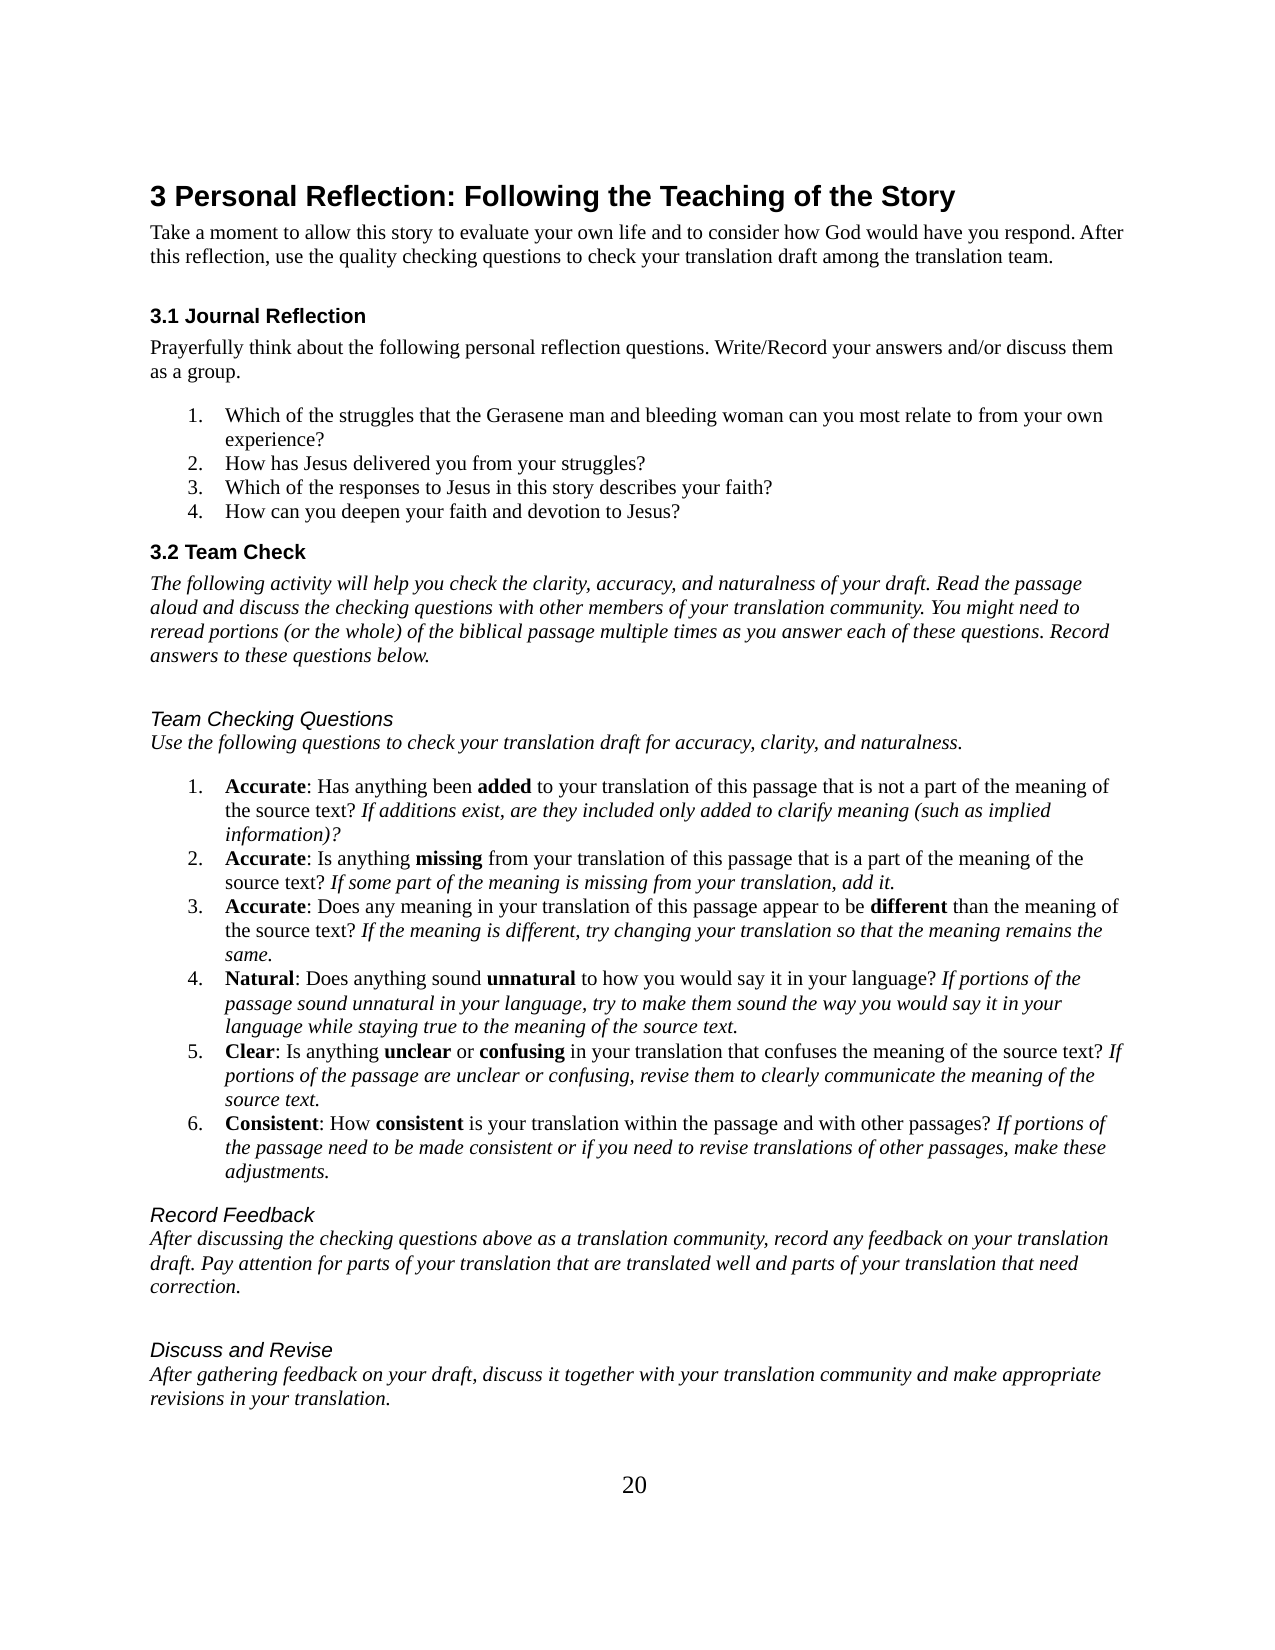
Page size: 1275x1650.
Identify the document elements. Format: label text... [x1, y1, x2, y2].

list Clear: Is anything unclear or confusing in your translation that confuses the meaning of the source text? If portions of the passage are unclear or confusing, revise them to clearly communicate the meaning of the source text. [187, 1038, 1125, 1111]
text Use the following questions to check your translation draft for accuracy, clarity, and naturalness. [150, 730, 1125, 754]
list Accurate: Does any meaning in your translation of this passage appear to be different than the meaning of the source text? If the meaning is different, try changing your translation so that the meaning remains the same. [187, 894, 1125, 966]
text After gathering feedback on your draft, discuss it together with your translation community and make appropriate revisions in your translation. [150, 1361, 1125, 1409]
list How has Jesus delivered you from your struggles? [187, 451, 1125, 475]
subtitle 3.1 Journal Reflection [150, 304, 1125, 328]
subtitle 3.2 Team Check [150, 540, 1125, 564]
subtitle Team Checking Questions [150, 706, 1125, 730]
text Prayerfully think about the following personal reflection questions. Write/Record your answers and/or discuss them as a group. [150, 335, 1125, 383]
text The following activity will help you check the clarity, accuracy, and naturalness of your draft. Read the passage aloud and discuss the checking questions with other members of your translation community. You might need to reread portions (or the whole) of the biblical passage multiple times as you answer each of these questions. Record answers to these questions below. [150, 571, 1125, 667]
list Accurate: Is anything missing from your translation of this passage that is a part of the meaning of the source text? If some part of the meaning is missing from your translation, add it. [187, 846, 1125, 894]
list Natural: Does anything sound unnatural to how you would say it in your language? If portions of the passage sound unnatural in your language, try to make them sound the way you would say it in your language while staying true to the meaning of the source text. [187, 966, 1125, 1038]
subtitle Discuss and Revise [150, 1337, 1125, 1361]
subtitle Record Feedback [150, 1202, 1125, 1226]
list Consistent: How consistent is your translation within the passage and with other passages? If portions of the passage need to be made consistent or if you need to revise translations of other passages, make these adjustments. [187, 1111, 1125, 1183]
text After discussing the checking questions above as a translation community, record any feedback on your translation draft. Pay attention for parts of your translation that are translated well and parts of your translation that need correction. [150, 1226, 1125, 1298]
list Which of the responses to Jesus in this story describes your faith? [187, 475, 1125, 499]
list How can you deepen your faith and devotion to Jesus? [187, 499, 1125, 523]
subtitle 3 Personal Reflection: Following the Teaching of the Story [150, 179, 1125, 212]
list Which of the struggles that the Gerasene man and bleeding woman can you most relate to from your own experience? [187, 403, 1125, 451]
list Accurate: Has anything been added to your translation of this passage that is not a part of the meaning of the source text? If additions exist, are they included only added to clarify meaning (such as implied information)? [187, 774, 1125, 846]
text Take a moment to allow this story to evaluate your own life and to consider how God would have you respond. After this reflection, use the quality checking questions to check your translation draft among the translation team. [150, 220, 1125, 268]
